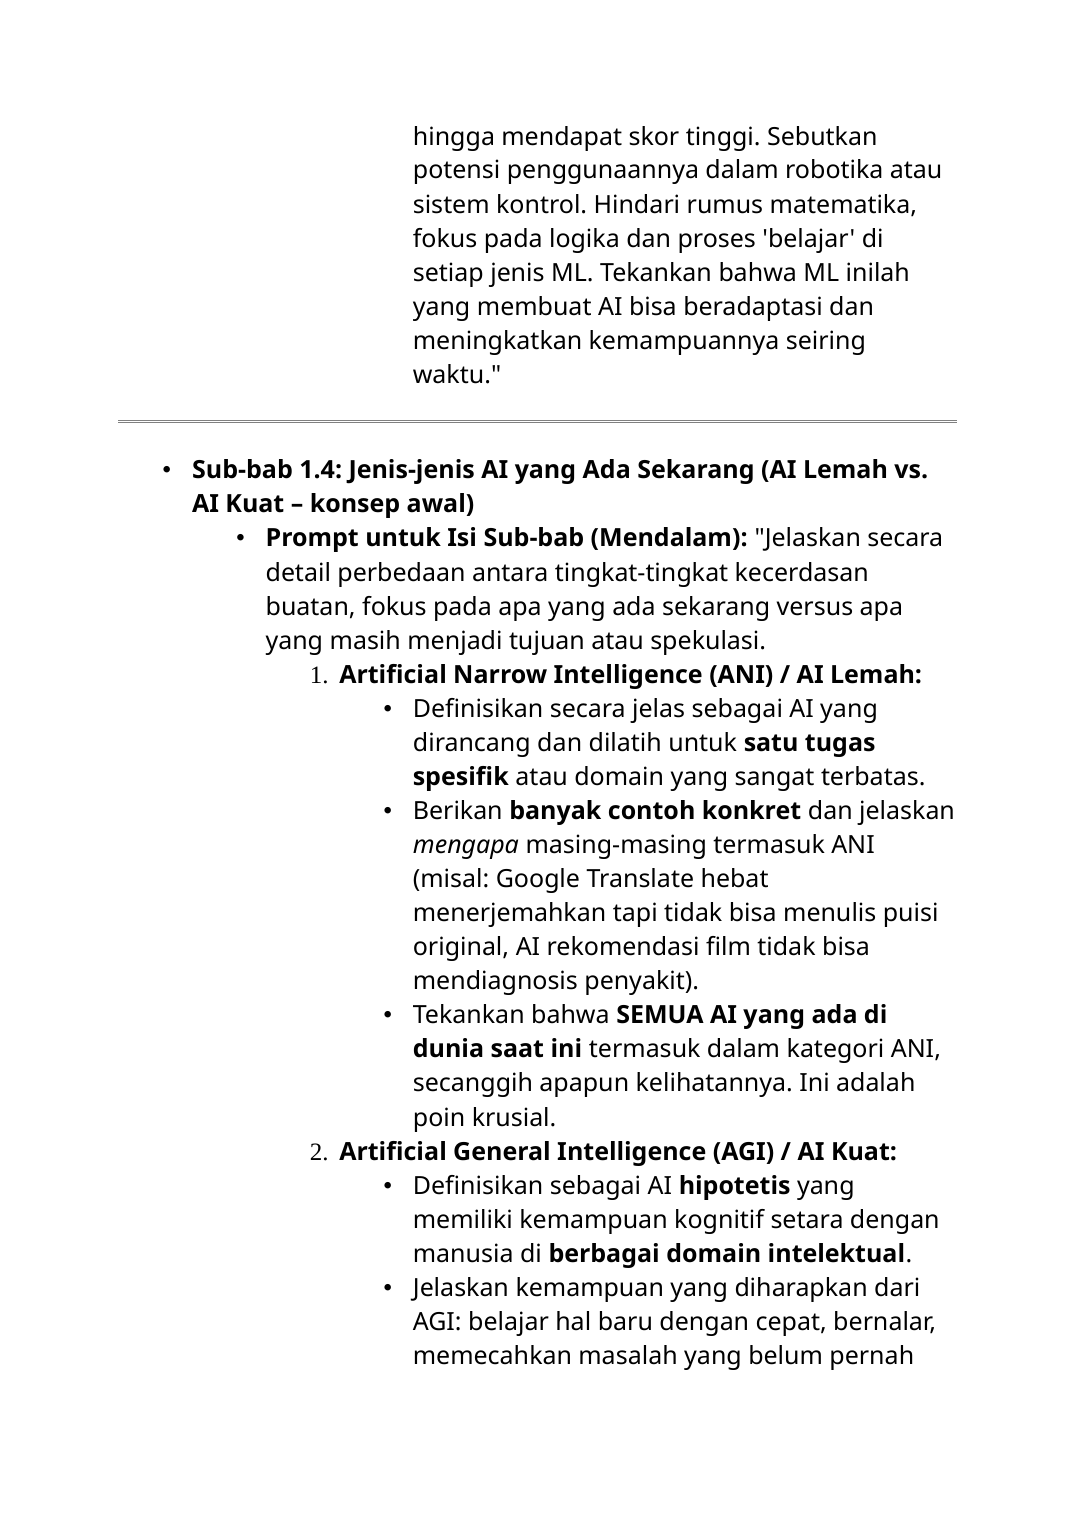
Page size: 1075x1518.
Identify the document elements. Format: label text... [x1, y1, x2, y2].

list hingga mendapat skor tinggi. Sebutkan potensi penggunaannya dalam robotika atau sistem kontrol. Hindari rumus matematika, fokus pada logika dan proses 'belajar' di setiap jenis ML. Tekankan bahwa ML inilah yang membuat AI bisa beradaptasi dan meningkatkan kemampuannya seiring waktu." [383, 118, 957, 391]
list Jelaskan kemampuan yang diharapkan dari AGI: belajar hal baru dengan cepat, bernalar, memecahkan masalah yang belum pernah [383, 1269, 957, 1372]
list Sub-bab 1.4: Jenis-jenis AI yang Ada Sekarang (AI Lemah vs. AI Kuat – konsep awal) [162, 452, 957, 520]
list Definisikan sebagai AI hipotetis yang memiliki kemampuan kognitif setara dengan manusia di berbagai domain intelektual. [383, 1167, 957, 1269]
list Definisikan secara jelas sebagai AI yang dirancang dan dilatih untuk satu tugas spesifik atau domain yang sangat terbatas. [383, 690, 957, 793]
list Tekankan bahwa SEMUA AI yang ada di dunia saat ini termasuk dalam kategori ANI, secanggih apapun kelihatannya. Ini adalah poin krusial. [383, 997, 957, 1133]
list Artificial General Intelligence (AGI) / AI Kuat: [309, 1133, 957, 1167]
list Prompt untuk Isi Sub-bab (Mendalam): "Jelaskan secara detail perbedaan antara tingkat-tingkat kecerdasan buatan, fokus pada apa yang ada sekarang versus apa yang masih menjadi tujuan atau spekulasi. [236, 520, 957, 656]
list Artificial Narrow Intelligence (ANI) / AI Lemah: [309, 656, 957, 690]
list Berikan banyak contoh konkret dan jelaskan mengapa masing-masing termasuk ANI (misal: Google Translate hebat menerjemahkan tapi tidak bisa menulis puisi original, AI rekomendasi film tidak bisa mendiagnosis penyakit). [383, 793, 957, 997]
